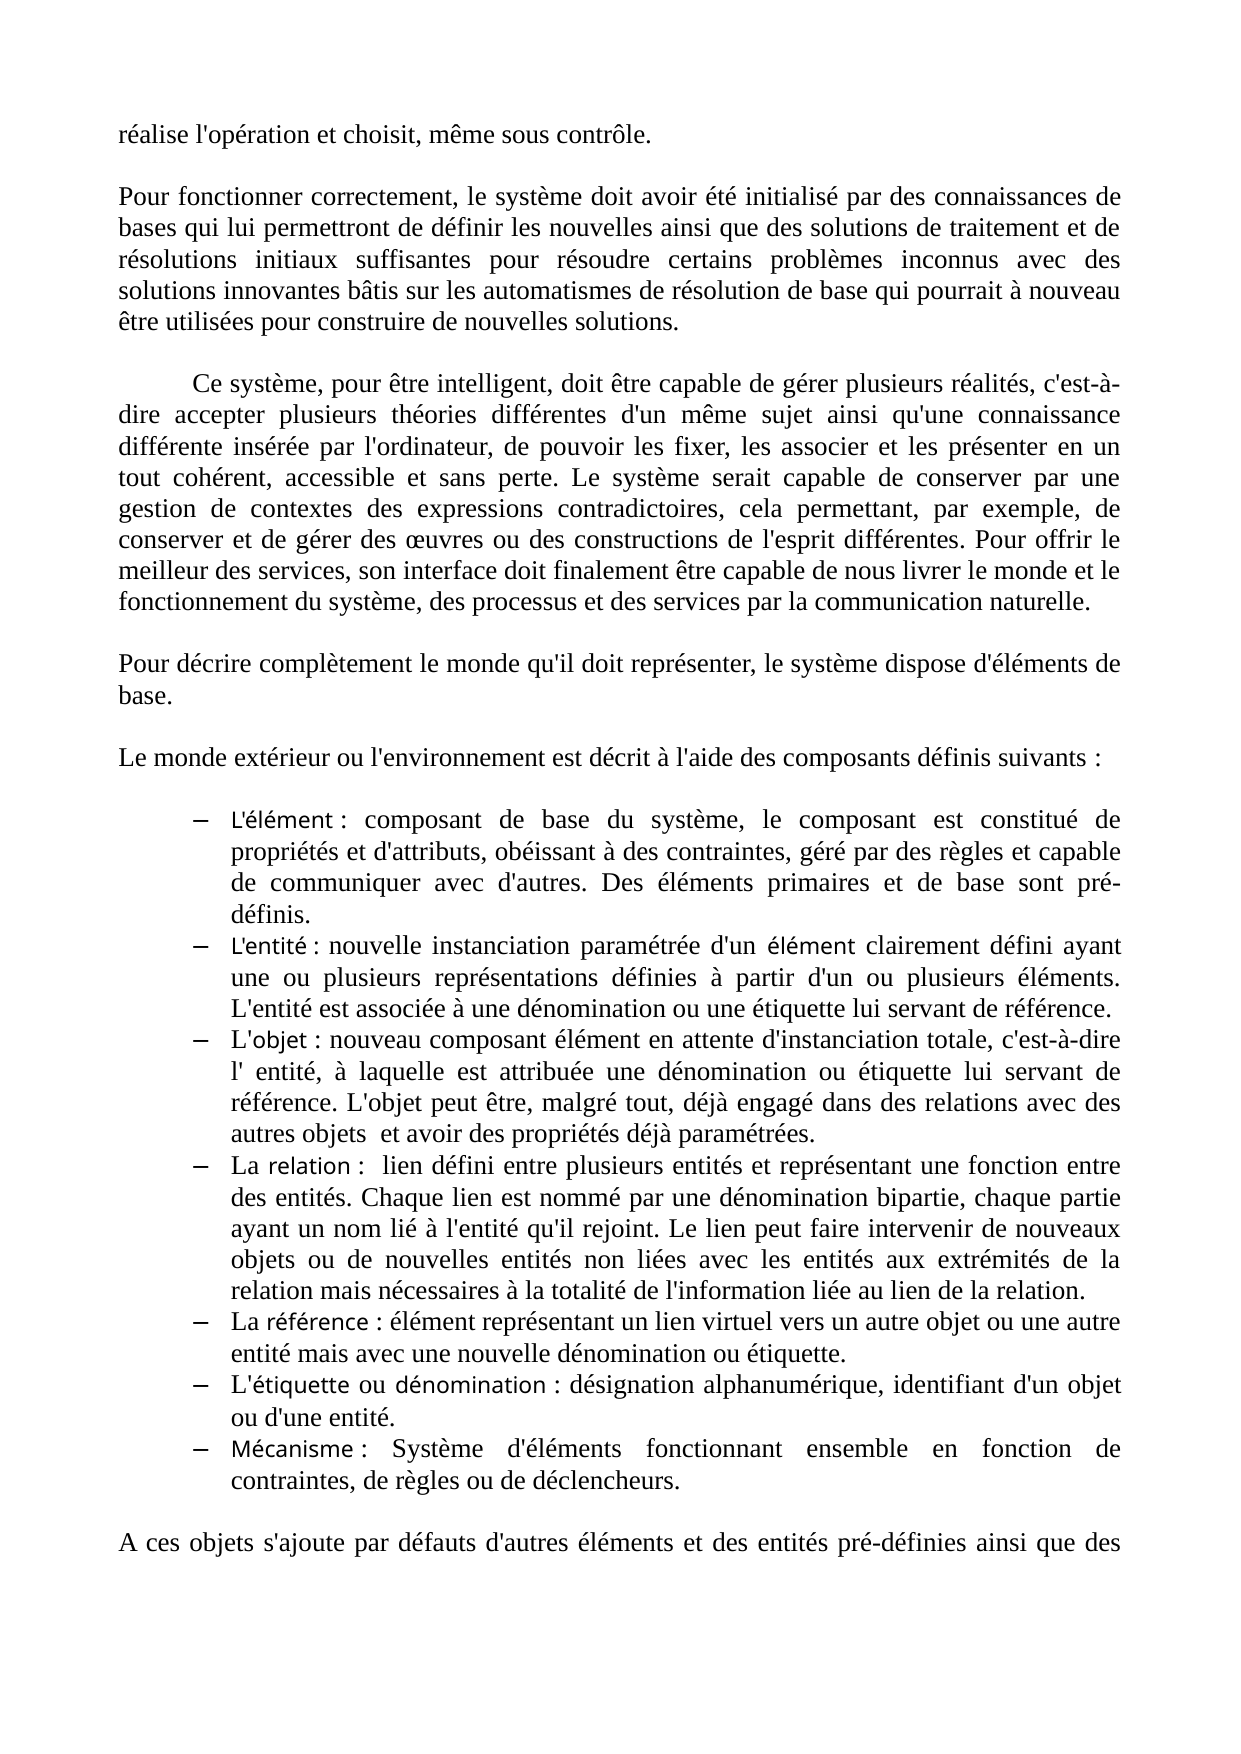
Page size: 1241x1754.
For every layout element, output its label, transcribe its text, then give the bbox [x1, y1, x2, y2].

text Pour fonctionner correctement, le système doit avoir été initialisé par des connaissances de bases qui lui permettront de définir les nouvelles ainsi que des solutions de traitement et de résolutions initiaux suffisantes pour résoudre certains problèmes inconnus avec des solutions innovantes bâtis sur les automatismes de résolution de base qui pourrait à nouveau être utilisées pour construire de nouvelles solutions. [118, 180, 1122, 336]
list L'entité : nouvelle instanciation paramétrée d'un élément clairement défini ayant une ou plusieurs représentations définies à partir d'un ou plusieurs éléments. L'entité est associée à une dénomination ou une étiquette lui servant de référence. [193, 929, 1122, 1023]
text Pour décrire complètement le monde qu'il doit représenter, le système dispose d'éléments de base. [118, 648, 1122, 710]
list L'étiquette ou dénomination : désignation alphanumérique, identifiant d'un objet ou d'une entité. [193, 1369, 1122, 1432]
list Mécanisme : Système d'éléments fonctionnant ensemble en fonction de contraintes, de règles ou de déclencheurs. [193, 1432, 1122, 1495]
text Ce système, pour être intelligent, doit être capable de gérer plusieurs réalités, c'est-à-dire accepter plusieurs théories différentes d'un même sujet ainsi qu'une connaissance différente insérée par l'ordinateur, de pouvoir les fixer, les associer et les présenter en un tout cohérent, accessible et sans perte. Le système serait capable de conserver par une gestion de contextes des expressions contradictoires, cela permettant, par exemple, de conserver et de gérer des œuvres ou des constructions de l'esprit différentes. Pour offrir le meilleur des services, son interface doit finalement être capable de nous livrer le monde et le fonctionnement du système, des processus et des services par la communication naturelle. [118, 367, 1122, 616]
text Le monde extérieur ou l'environnement est décrit à l'aide des composants définis suivants : [118, 741, 1122, 772]
list La relation : lien défini entre plusieurs entités et représentant une fonction entre des entités. Chaque lien est nommé par une dénomination bipartie, chaque partie ayant un nom lié à l'entité qu'il rejoint. Le lien peut faire intervenir de nouveaux objets ou de nouvelles entités non liées avec les entités aux extrémités de la relation mais nécessaires à la totalité de l'information liée au lien de la relation. [193, 1149, 1122, 1305]
text A ces objets s'ajoute par défauts d'autres éléments et des entités pré-définies ainsi que des [118, 1526, 1122, 1557]
list La référence : élément représentant un lien virtuel vers un autre objet ou une autre entité mais avec une nouvelle dénomination ou étiquette. [193, 1305, 1122, 1369]
text réalise l'opération et choisit, même sous contrôle. [118, 118, 1122, 149]
list L'élément : composant de base du système, le composant est constitué de propriétés et d'attributs, obéissant à des contraintes, géré par des règles et capable de communiquer avec d'autres. Des éléments primaires et de base sont pré-définis. [193, 803, 1122, 929]
list L'objet : nouveau composant élément en attente d'instanciation totale, c'est-à-dire l' entité, à laquelle est attribuée une dénomination ou étiquette lui servant de référence. L'objet peut être, malgré tout, déjà engagé dans des relations avec des autres objets et avoir des propriétés déjà paramétrées. [193, 1023, 1122, 1149]
